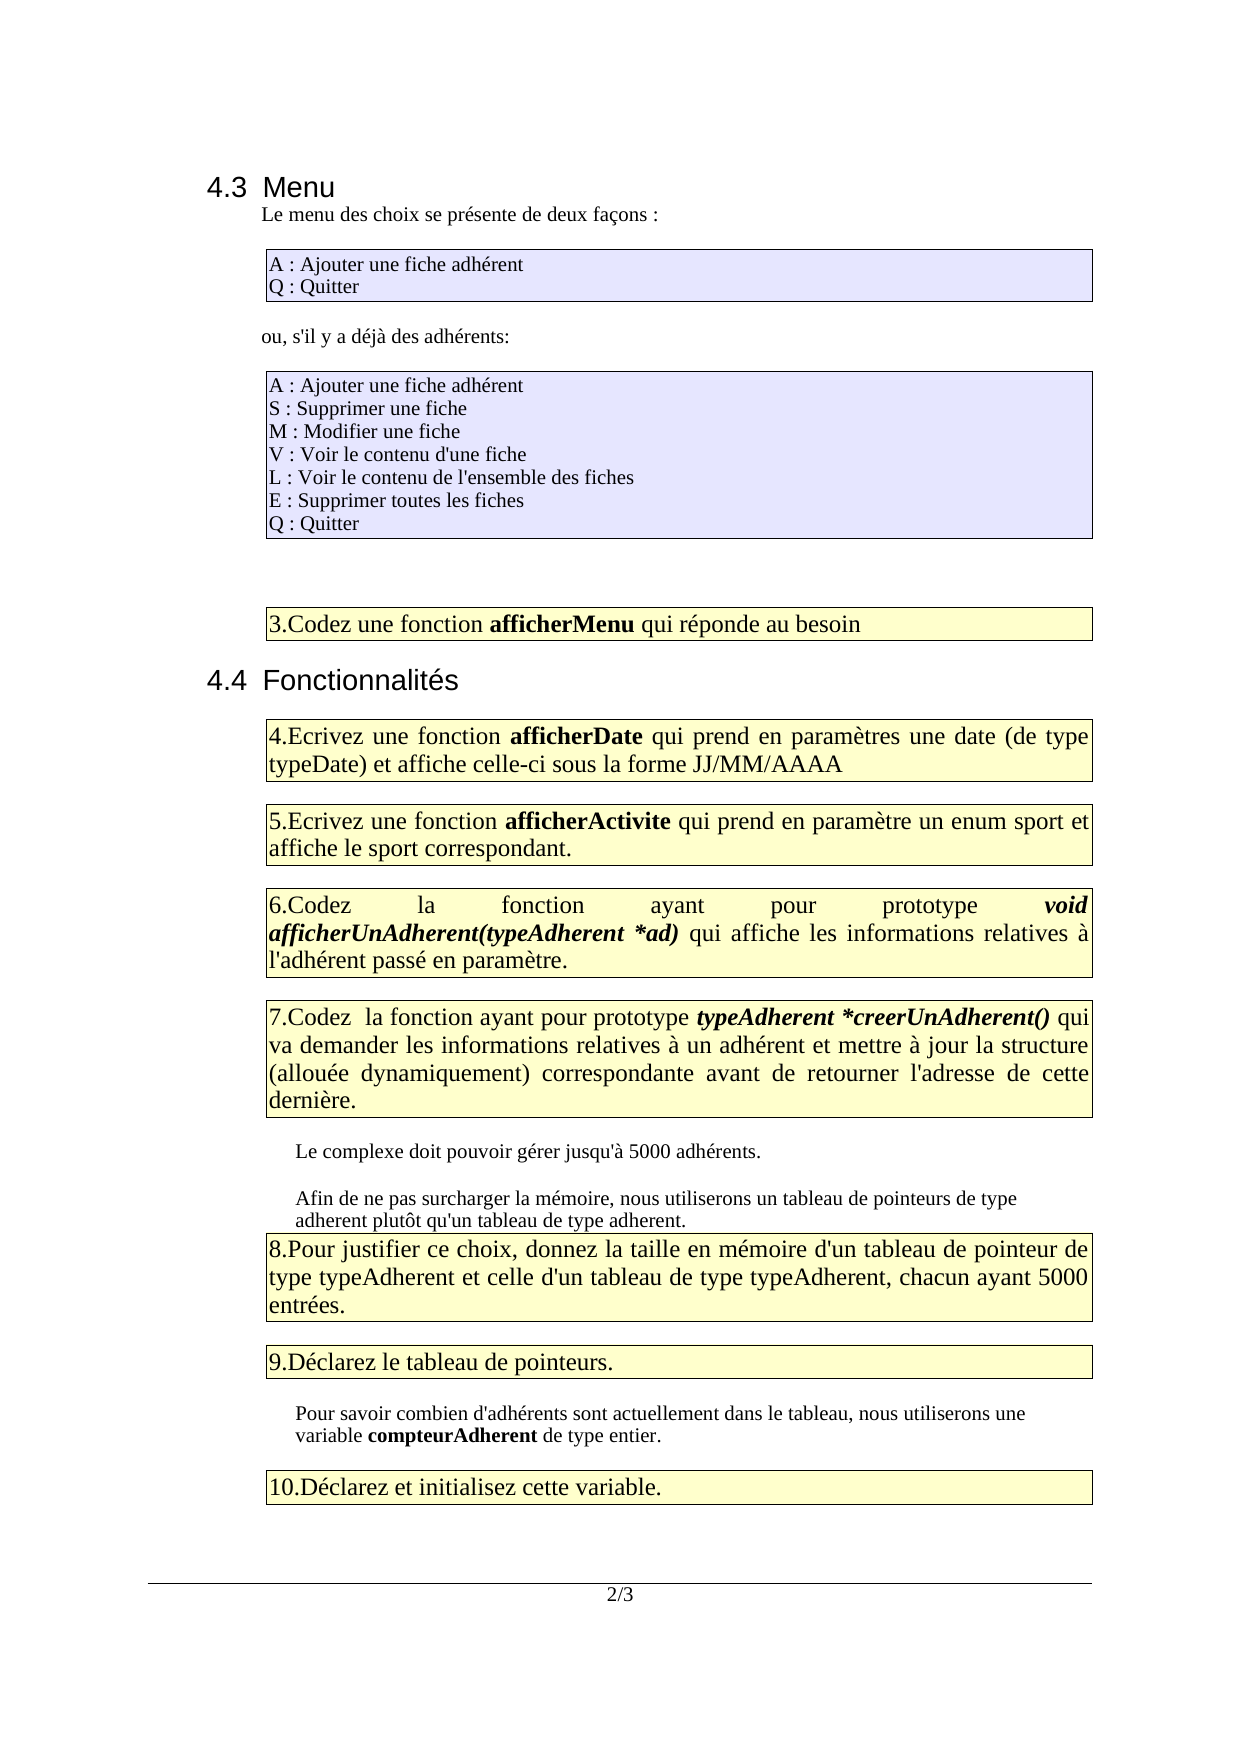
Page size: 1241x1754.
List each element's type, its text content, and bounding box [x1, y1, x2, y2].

text Q : Quitter [267, 272, 1092, 301]
subtitle Fonctionnalités [207, 663, 1033, 696]
list Ecrivez une fonction afficherActivite qui prend en paramètre un enum sport et affiche le sport correspondant. [267, 805, 1092, 865]
list Codez une fonction afficherMenu qui réponde au besoin [267, 608, 1092, 640]
subtitle Menu [207, 171, 1033, 203]
text Pour savoir combien d'adhérents sont actuellement dans le tableau, nous utiliserons une variable compteurAdherent de type entier. [295, 1401, 1092, 1447]
text V : Voir le contenu d'une fiche [267, 439, 1092, 463]
text S : Supprimer une fiche [267, 393, 1092, 417]
text Q : Quitter [267, 509, 1092, 538]
list Ecrivez une fonction afficherDate qui prend en paramètres une date (de type typeDate) et affiche celle-ci sous la forme JJ/MM/AAAA [267, 720, 1092, 781]
list Pour justifier ce choix, donnez la taille en mémoire d'un tableau de pointeur de type typeAdherent et celle d'un tableau de type typeAdherent, chacun ayant 5000 entrées. [267, 1234, 1092, 1321]
text A : Ajouter une fiche adhérent [267, 250, 1092, 272]
list Codez la fonction ayant pour prototype void afficherUnAdherent(typeAdherent *ad) qui affiche les informations relatives à l'adhérent passé en paramètre. [267, 889, 1092, 977]
text Le complexe doit pouvoir gérer jusqu'à 5000 adhérents. [295, 1140, 1092, 1163]
list Déclarez et initialisez cette variable. [267, 1471, 1092, 1504]
list Codez la fonction ayant pour prototype typeAdherent *creerUnAdherent() qui va demander les informations relatives à un adhérent et mettre à jour la structure (allouée dynamiquement) correspondante avant de retourner l'adresse de cette dernière. [267, 1001, 1092, 1117]
text Le menu des choix se présente de deux façons : [261, 203, 1092, 226]
text L : Voir le contenu de l'ensemble des fiches [267, 463, 1092, 486]
text A : Ajouter une fiche adhérent [267, 372, 1092, 393]
text M : Modifier une fiche [267, 417, 1092, 439]
text ou, s'il y a déjà des adhérents: [261, 324, 1092, 347]
list Déclarez le tableau de pointeurs. [267, 1346, 1092, 1378]
text Afin de ne pas surcharger la mémoire, nous utiliserons un tableau de pointeurs de type adherent plutôt qu'un tableau de type adherent. [295, 1186, 1092, 1232]
text E : Supprimer toutes les fiches [267, 486, 1092, 509]
